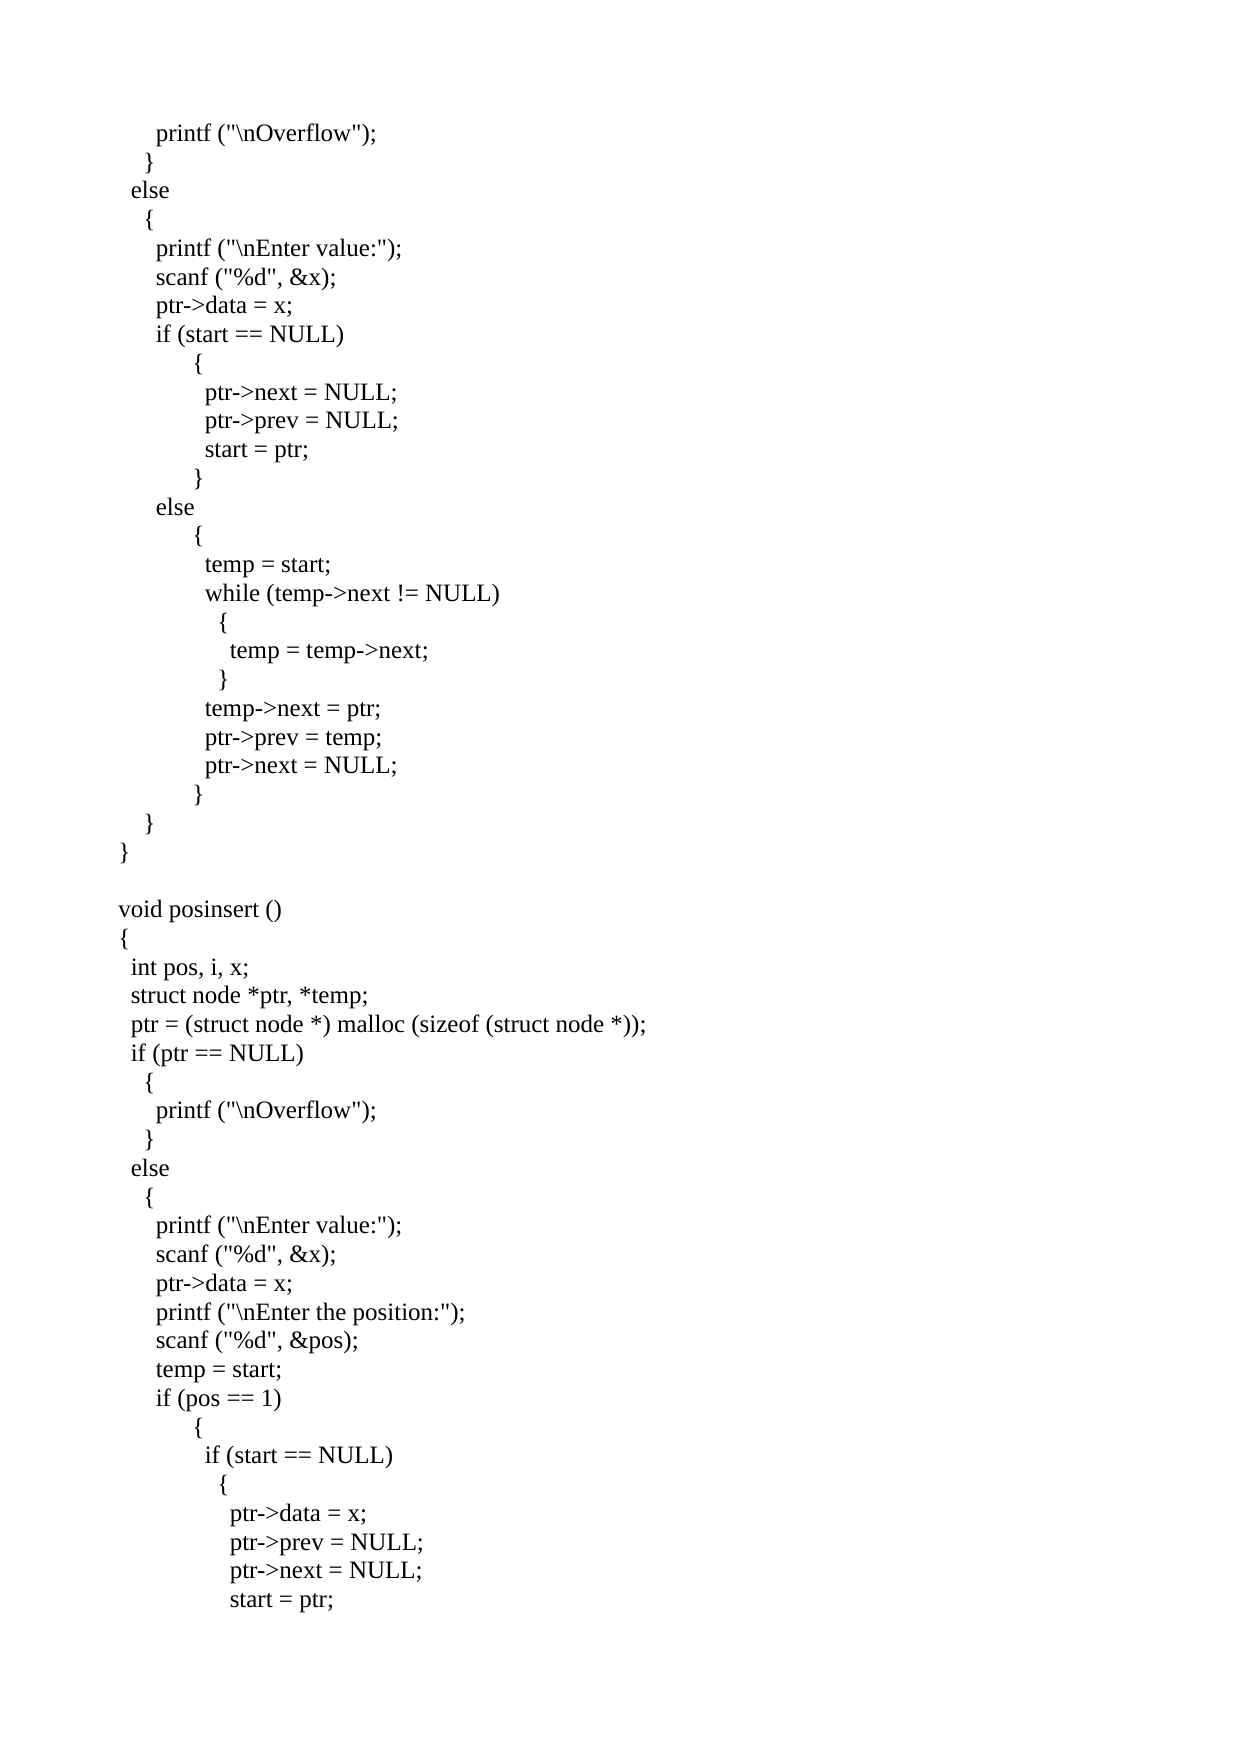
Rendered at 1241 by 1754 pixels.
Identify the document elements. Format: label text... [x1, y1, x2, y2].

text } [118, 463, 1122, 492]
text scanf ("%d", &pos); [118, 1326, 1122, 1354]
text } [118, 808, 1122, 837]
text printf ("\nEnter value:"); [118, 1211, 1122, 1239]
text ptr->data = x; [118, 291, 1122, 319]
text int pos, i, x; [118, 952, 1122, 981]
text struct node *ptr, *temp; [118, 981, 1122, 1009]
text } [118, 147, 1122, 176]
text ptr->prev = NULL; [118, 1527, 1122, 1556]
text start = ptr; [118, 1584, 1122, 1613]
text printf ("\nEnter the position:"); [118, 1297, 1122, 1326]
text ptr->prev = NULL; [118, 406, 1122, 434]
text { [118, 204, 1122, 233]
text ptr->prev = temp; [118, 722, 1122, 751]
text { [118, 348, 1122, 377]
text { [118, 1067, 1122, 1096]
text ptr = (struct node *) malloc (sizeof (struct node *)); [118, 1009, 1122, 1038]
text scanf ("%d", &x); [118, 1239, 1122, 1268]
text printf ("\nOverflow"); [118, 118, 1122, 147]
text { [118, 521, 1122, 549]
text ptr->next = NULL; [118, 751, 1122, 779]
text { [118, 1412, 1122, 1441]
text printf ("\nOverflow"); [118, 1096, 1122, 1124]
text ptr->next = NULL; [118, 1556, 1122, 1584]
text else [118, 1153, 1122, 1182]
text temp = start; [118, 1354, 1122, 1383]
text temp = start; [118, 549, 1122, 578]
text } [118, 779, 1122, 808]
text if (start == NULL) [118, 1441, 1122, 1469]
text if (ptr == NULL) [118, 1038, 1122, 1067]
text while (temp->next != NULL) [118, 578, 1122, 607]
text { [118, 607, 1122, 636]
text temp = temp->next; [118, 636, 1122, 664]
text ptr->data = x; [118, 1268, 1122, 1297]
text ptr->data = x; [118, 1498, 1122, 1527]
text { [118, 923, 1122, 952]
text { [118, 1182, 1122, 1211]
text start = ptr; [118, 434, 1122, 463]
text ptr->next = NULL; [118, 377, 1122, 406]
text } [118, 1124, 1122, 1153]
text else [118, 492, 1122, 521]
text { [118, 1469, 1122, 1498]
text void posinsert () [118, 894, 1122, 923]
text scanf ("%d", &x); [118, 262, 1122, 291]
text } [118, 837, 1122, 866]
text printf ("\nEnter value:"); [118, 233, 1122, 262]
text temp->next = ptr; [118, 693, 1122, 722]
text } [118, 664, 1122, 693]
text else [118, 176, 1122, 204]
text if (start == NULL) [118, 319, 1122, 348]
text if (pos == 1) [118, 1383, 1122, 1412]
